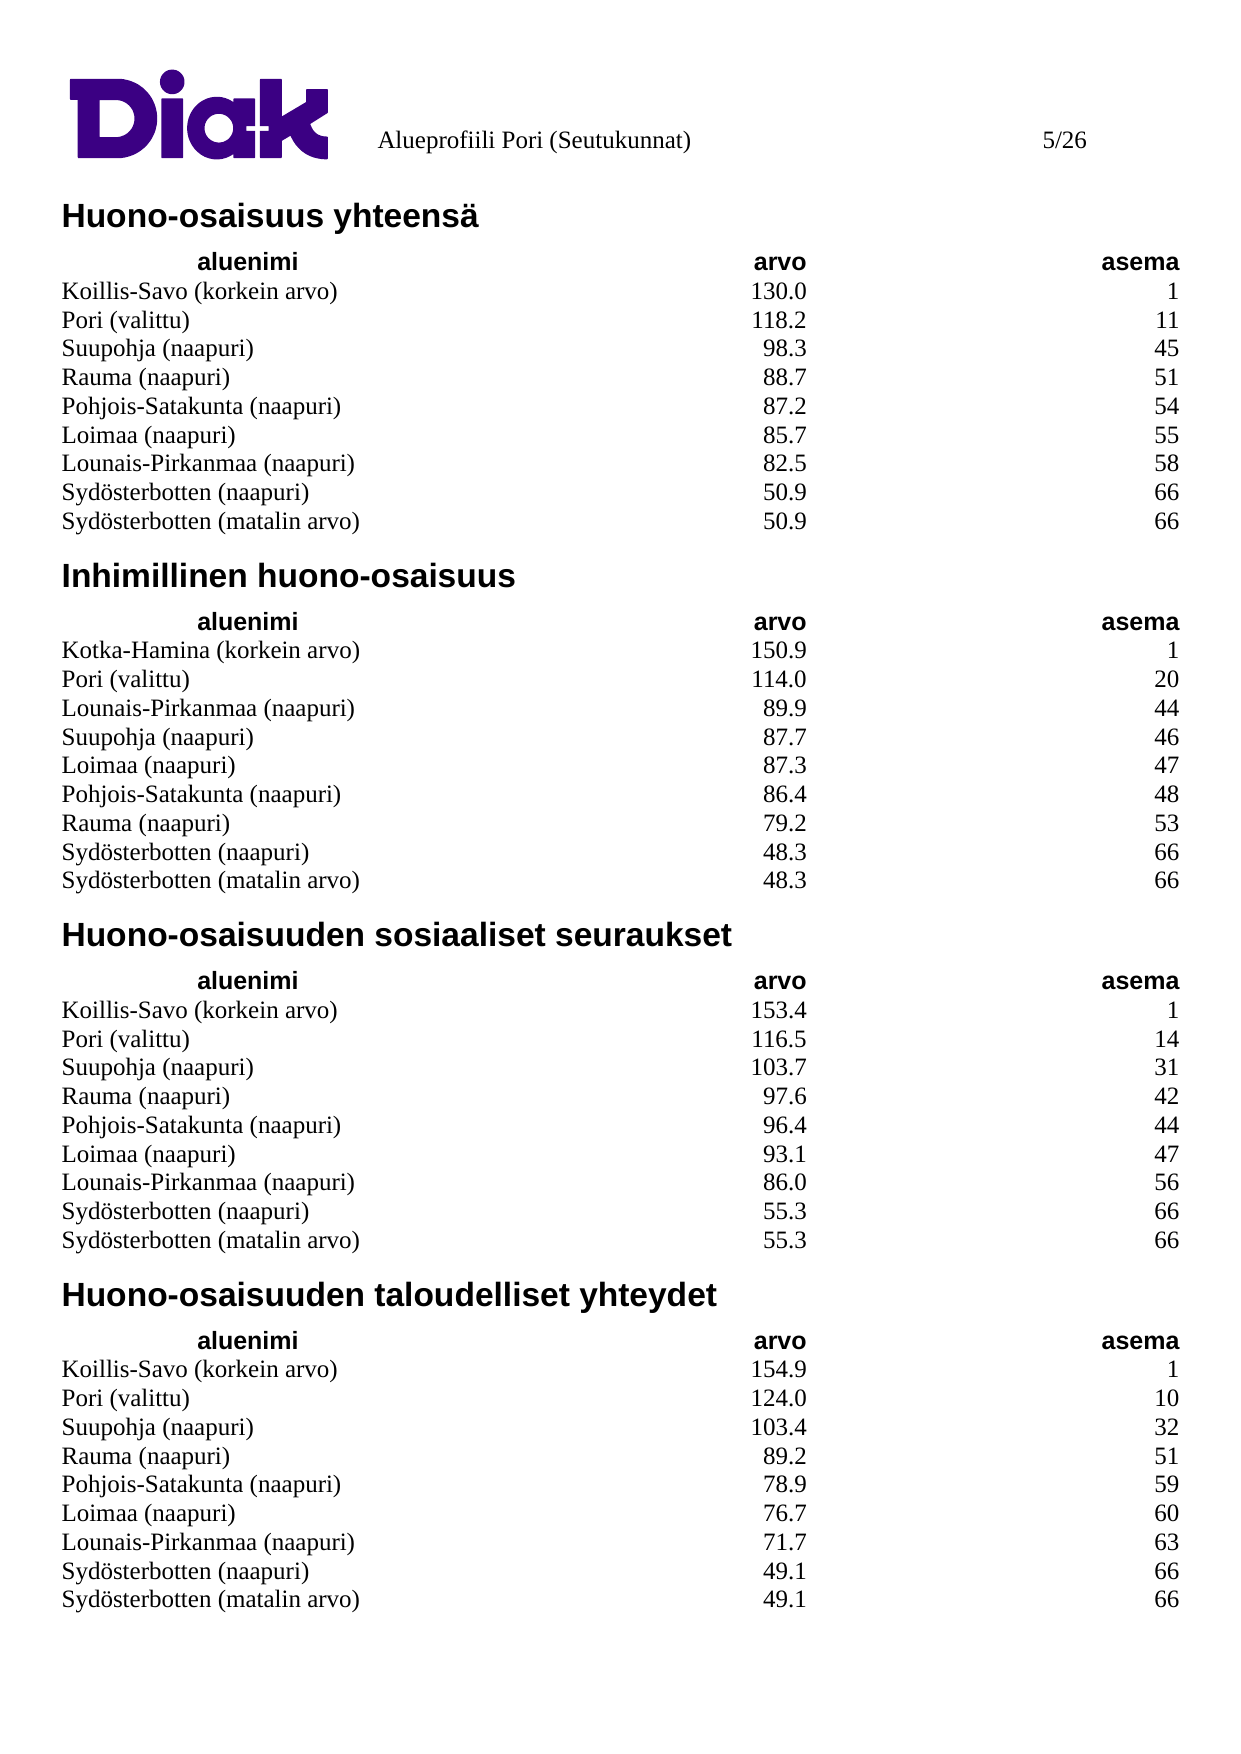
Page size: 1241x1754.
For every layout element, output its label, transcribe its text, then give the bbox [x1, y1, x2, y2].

table_cell 153.4 [434, 995, 806, 1024]
table_cell 66 [806, 477, 1179, 506]
table_cell 116.5 [434, 1024, 806, 1052]
table_cell 51 [806, 1441, 1179, 1469]
table_cell 85.7 [434, 420, 806, 448]
table_cell 89.9 [434, 693, 806, 722]
table_cell Suupohja (naapuri) [61, 334, 434, 362]
table_cell 47 [806, 751, 1179, 779]
table_header asema [806, 966, 1179, 995]
table_cell 53 [806, 808, 1179, 837]
table_cell 50.9 [434, 506, 806, 535]
table_cell 66 [806, 1225, 1179, 1254]
table_header aluenimi [61, 966, 434, 995]
table_cell 98.3 [434, 334, 806, 362]
table_cell Lounais-Pirkanmaa (naapuri) [61, 1168, 434, 1196]
table_cell 56 [806, 1168, 1179, 1196]
table_cell 79.2 [434, 808, 806, 837]
table_cell 154.9 [434, 1355, 806, 1383]
table_header arvo [434, 1326, 806, 1354]
subtitle Huono-osaisuuden sosiaaliset seuraukset [61, 915, 1179, 954]
table_cell Pohjois-Satakunta (naapuri) [61, 1110, 434, 1139]
table_cell 1 [806, 995, 1179, 1024]
table_cell 46 [806, 722, 1179, 751]
table_cell 50.9 [434, 477, 806, 506]
table_cell Pori (valittu) [61, 1024, 434, 1052]
table_cell 130.0 [434, 276, 806, 305]
table_cell 66 [806, 837, 1179, 866]
table_cell Koillis-Savo (korkein arvo) [61, 276, 434, 305]
table_cell 86.4 [434, 779, 806, 808]
table_cell 87.3 [434, 751, 806, 779]
table_cell 47 [806, 1139, 1179, 1167]
table_cell 66 [806, 1556, 1179, 1584]
table_cell 60 [806, 1498, 1179, 1527]
table_cell 10 [806, 1383, 1179, 1412]
subtitle Huono-osaisuus yhteensä [61, 196, 1179, 235]
table_cell Sydösterbotten (matalin arvo) [61, 1225, 434, 1254]
table_cell Loimaa (naapuri) [61, 420, 434, 448]
table_cell 1 [806, 636, 1179, 664]
table_cell 48.3 [434, 837, 806, 866]
table_cell Lounais-Pirkanmaa (naapuri) [61, 693, 434, 722]
table_cell 66 [806, 1196, 1179, 1225]
table_cell 76.7 [434, 1498, 806, 1527]
table_cell Loimaa (naapuri) [61, 751, 434, 779]
table_cell 31 [806, 1053, 1179, 1081]
table_header arvo [434, 247, 806, 276]
table_cell Rauma (naapuri) [61, 1441, 434, 1469]
table_header asema [806, 1326, 1179, 1354]
table_cell 42 [806, 1081, 1179, 1110]
table_cell 20 [806, 664, 1179, 693]
table_cell 58 [806, 449, 1179, 477]
table_cell Lounais-Pirkanmaa (naapuri) [61, 449, 434, 477]
table_cell Kotka-Hamina (korkein arvo) [61, 636, 434, 664]
table_cell Sydösterbotten (naapuri) [61, 837, 434, 866]
table_cell Suupohja (naapuri) [61, 1412, 434, 1441]
table_cell 97.6 [434, 1081, 806, 1110]
table_cell 49.1 [434, 1556, 806, 1584]
table_cell 114.0 [434, 664, 806, 693]
table_cell 66 [806, 866, 1179, 894]
table_cell 87.2 [434, 391, 806, 420]
table_cell 55 [806, 420, 1179, 448]
table_cell Sydösterbotten (naapuri) [61, 1196, 434, 1225]
table_cell 103.7 [434, 1053, 806, 1081]
table_cell Sydösterbotten (matalin arvo) [61, 1585, 434, 1613]
table_cell 86.0 [434, 1168, 806, 1196]
table_cell Pohjois-Satakunta (naapuri) [61, 779, 434, 808]
table_cell 1 [806, 276, 1179, 305]
table_cell Rauma (naapuri) [61, 808, 434, 837]
table_cell 59 [806, 1470, 1179, 1498]
table_cell 14 [806, 1024, 1179, 1052]
subtitle Huono-osaisuuden taloudelliset yhteydet [61, 1274, 1179, 1313]
table_cell 150.9 [434, 636, 806, 664]
table_cell 124.0 [434, 1383, 806, 1412]
table_cell 118.2 [434, 305, 806, 333]
table_cell 55.3 [434, 1196, 806, 1225]
table_cell 66 [806, 1585, 1179, 1613]
table_header asema [806, 607, 1179, 636]
table_cell Loimaa (naapuri) [61, 1139, 434, 1167]
table_cell 88.7 [434, 362, 806, 391]
table_cell Sydösterbotten (matalin arvo) [61, 506, 434, 535]
table_cell Sydösterbotten (matalin arvo) [61, 866, 434, 894]
table_cell Koillis-Savo (korkein arvo) [61, 995, 434, 1024]
table_header arvo [434, 966, 806, 995]
table_cell Sydösterbotten (naapuri) [61, 477, 434, 506]
table_cell 103.4 [434, 1412, 806, 1441]
table_cell 11 [806, 305, 1179, 333]
table_cell Pori (valittu) [61, 305, 434, 333]
table_cell 48.3 [434, 866, 806, 894]
table_cell 32 [806, 1412, 1179, 1441]
table_cell 1 [806, 1355, 1179, 1383]
table_cell 96.4 [434, 1110, 806, 1139]
table_cell Pori (valittu) [61, 664, 434, 693]
table_cell Koillis-Savo (korkein arvo) [61, 1355, 434, 1383]
table_cell 93.1 [434, 1139, 806, 1167]
table_cell 63 [806, 1527, 1179, 1556]
table_cell 78.9 [434, 1470, 806, 1498]
table_header aluenimi [61, 247, 434, 276]
table_cell 51 [806, 362, 1179, 391]
table_cell Rauma (naapuri) [61, 362, 434, 391]
table_header arvo [434, 607, 806, 636]
table_cell Pohjois-Satakunta (naapuri) [61, 1470, 434, 1498]
table_cell 87.7 [434, 722, 806, 751]
table_cell 55.3 [434, 1225, 806, 1254]
table_header asema [806, 247, 1179, 276]
table_cell 49.1 [434, 1585, 806, 1613]
table_cell Suupohja (naapuri) [61, 1053, 434, 1081]
table_cell 89.2 [434, 1441, 806, 1469]
table_cell 44 [806, 1110, 1179, 1139]
table_cell 48 [806, 779, 1179, 808]
table_header aluenimi [61, 607, 434, 636]
table_cell Loimaa (naapuri) [61, 1498, 434, 1527]
table_cell Sydösterbotten (naapuri) [61, 1556, 434, 1584]
table_cell 54 [806, 391, 1179, 420]
table_cell Rauma (naapuri) [61, 1081, 434, 1110]
table_cell Pori (valittu) [61, 1383, 434, 1412]
table_header aluenimi [61, 1326, 434, 1354]
table_cell 71.7 [434, 1527, 806, 1556]
table_cell Lounais-Pirkanmaa (naapuri) [61, 1527, 434, 1556]
subtitle Inhimillinen huono-osaisuus [61, 556, 1179, 594]
table_cell Pohjois-Satakunta (naapuri) [61, 391, 434, 420]
table_cell 66 [806, 506, 1179, 535]
table_cell Suupohja (naapuri) [61, 722, 434, 751]
table_cell 45 [806, 334, 1179, 362]
table_cell 82.5 [434, 449, 806, 477]
table_cell 44 [806, 693, 1179, 722]
